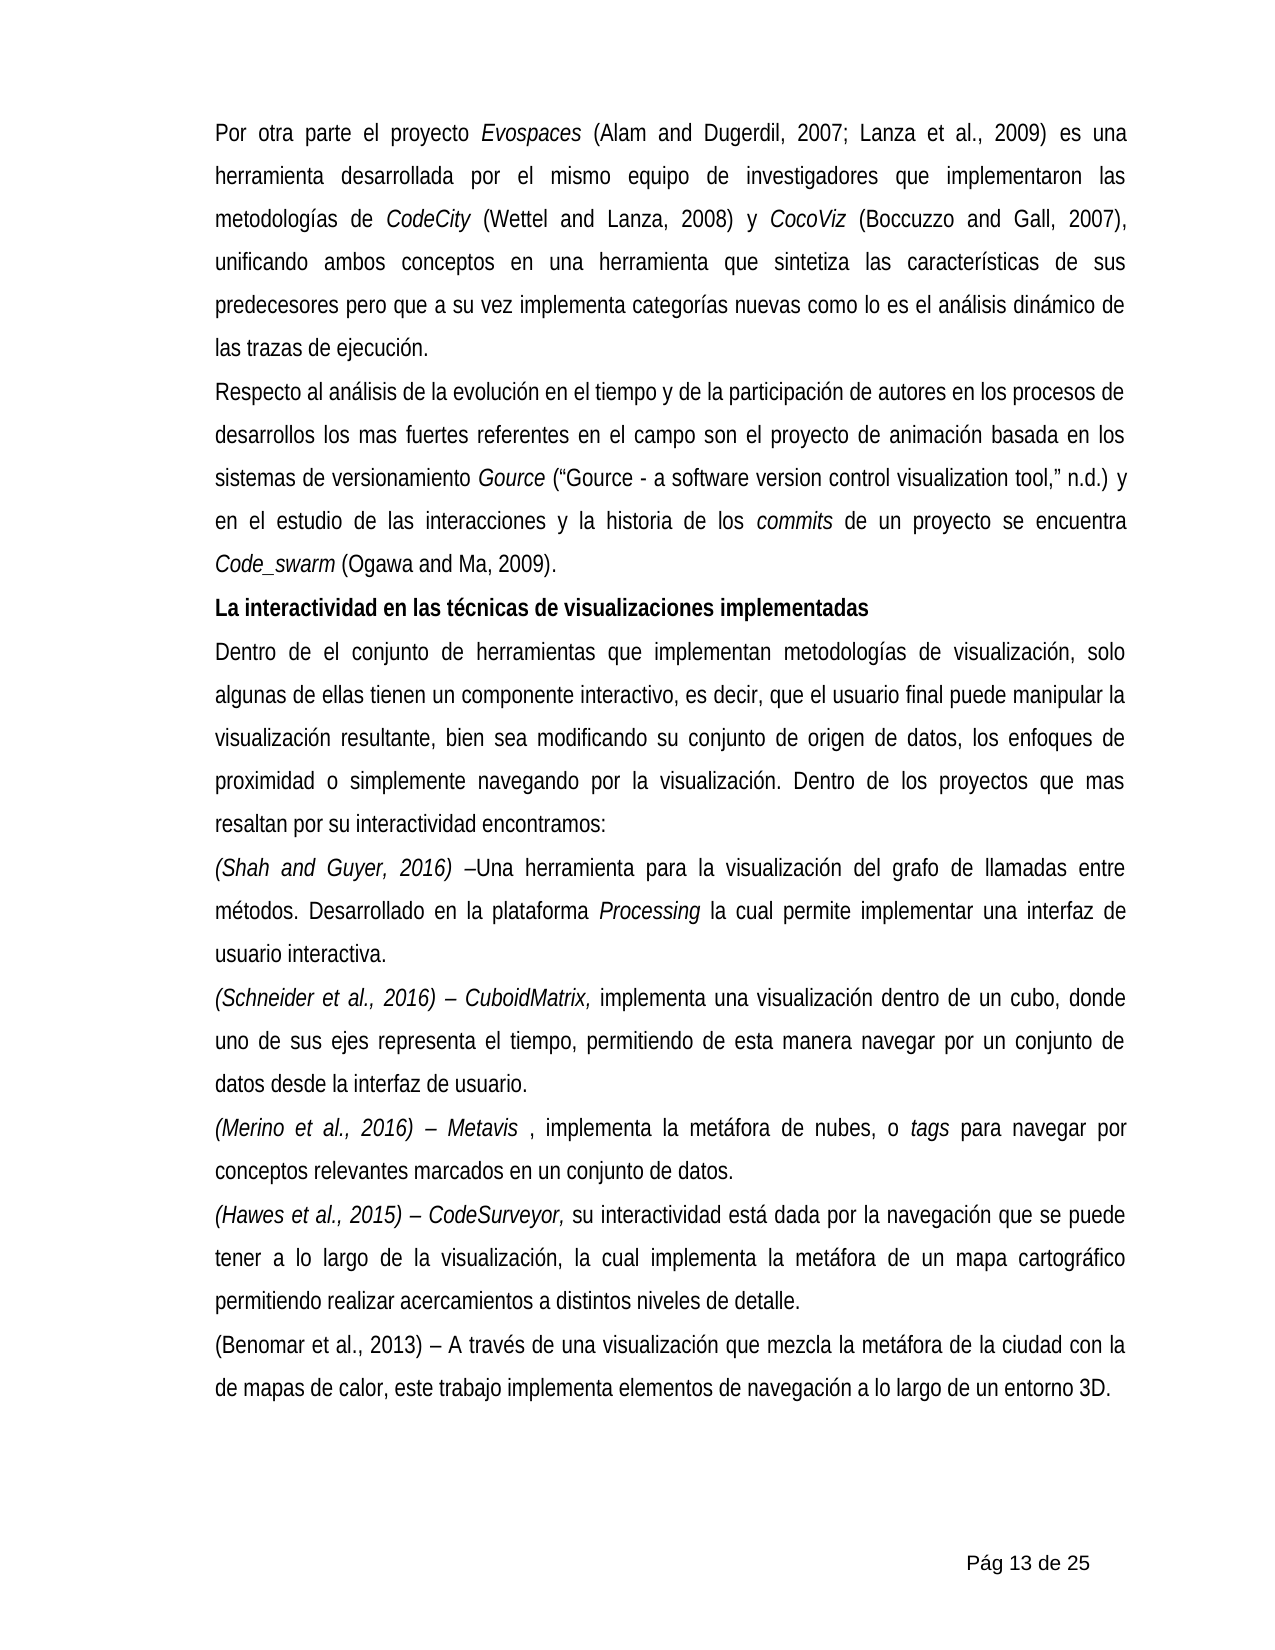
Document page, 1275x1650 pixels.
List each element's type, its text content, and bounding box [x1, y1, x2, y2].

subtitle (Benomar et al., 2013) – A través de una visualización que mezcla la metáfora de la ciudad con la de mapas de calor, este trabajo implementa elementos de navegación a lo largo de un entorno 3D. [215, 1330, 1127, 1401]
subtitle Respecto al análisis de la evolución en el tiempo y de la participación de autores en los procesos de desarrollos los mas fuertes referentes en el campo son el proyecto de animación basada en los sistemas de versionamiento Gource (“Gource - a software version control visualization tool,” n.d.) y en el estudio de las interacciones y la historia de los commits de un proyecto se encuentra Code_swarm (Ogawa and Ma, 2009). [215, 377, 1127, 577]
subtitle La interactividad en las técnicas de visualizaciones implementadas [215, 593, 1127, 621]
subtitle Dentro de el conjunto de herramientas que implementan metodologías de visualización, solo algunas de ellas tienen un componente interactivo, es decir, que el usuario final puede manipular la visualización resultante, bien sea modificando su conjunto de origen de datos, los enfoques de proximidad o simplemente navegando por la visualización. Dentro de los proyectos que mas resaltan por su interactividad encontramos: [215, 637, 1127, 837]
subtitle (Shah and Guyer, 2016) –Una herramienta para la visualización del grafo de llamadas entre métodos. Desarrollado en la plataforma Processing la cual permite implementar una interfaz de usuario interactiva. [215, 853, 1127, 967]
subtitle (Hawes et al., 2015) – CodeSurveyor, su interactividad está dada por la navegación que se puede tener a lo largo de la visualización, la cual implementa la metáfora de un mapa cartográfico permitiendo realizar acercamientos a distintos niveles de detalle. [215, 1200, 1127, 1314]
subtitle (Schneider et al., 2016) – CuboidMatrix, implementa una visualización dentro de un cubo, donde uno de sus ejes representa el tiempo, permitiendo de esta manera navegar por un conjunto de datos desde la interfaz de usuario. [215, 983, 1127, 1097]
subtitle Por otra parte el proyecto Evospaces (Alam and Dugerdil, 2007; Lanza et al., 2009) es una herramienta desarrollada por el mismo equipo de investigadores que implementaron las metodologías de CodeCity (Wettel and Lanza, 2008) y CocoViz (Boccuzzo and Gall, 2007), unificando ambos conceptos en una herramienta que sintetiza las características de sus predecesores pero que a su vez implementa categorías nuevas como lo es el análisis dinámico de las trazas de ejecución. [215, 118, 1127, 361]
subtitle (Merino et al., 2016) – Metavis , implementa la metáfora de nubes, o tags para navegar por conceptos relevantes marcados en un conjunto de datos. [215, 1113, 1127, 1184]
